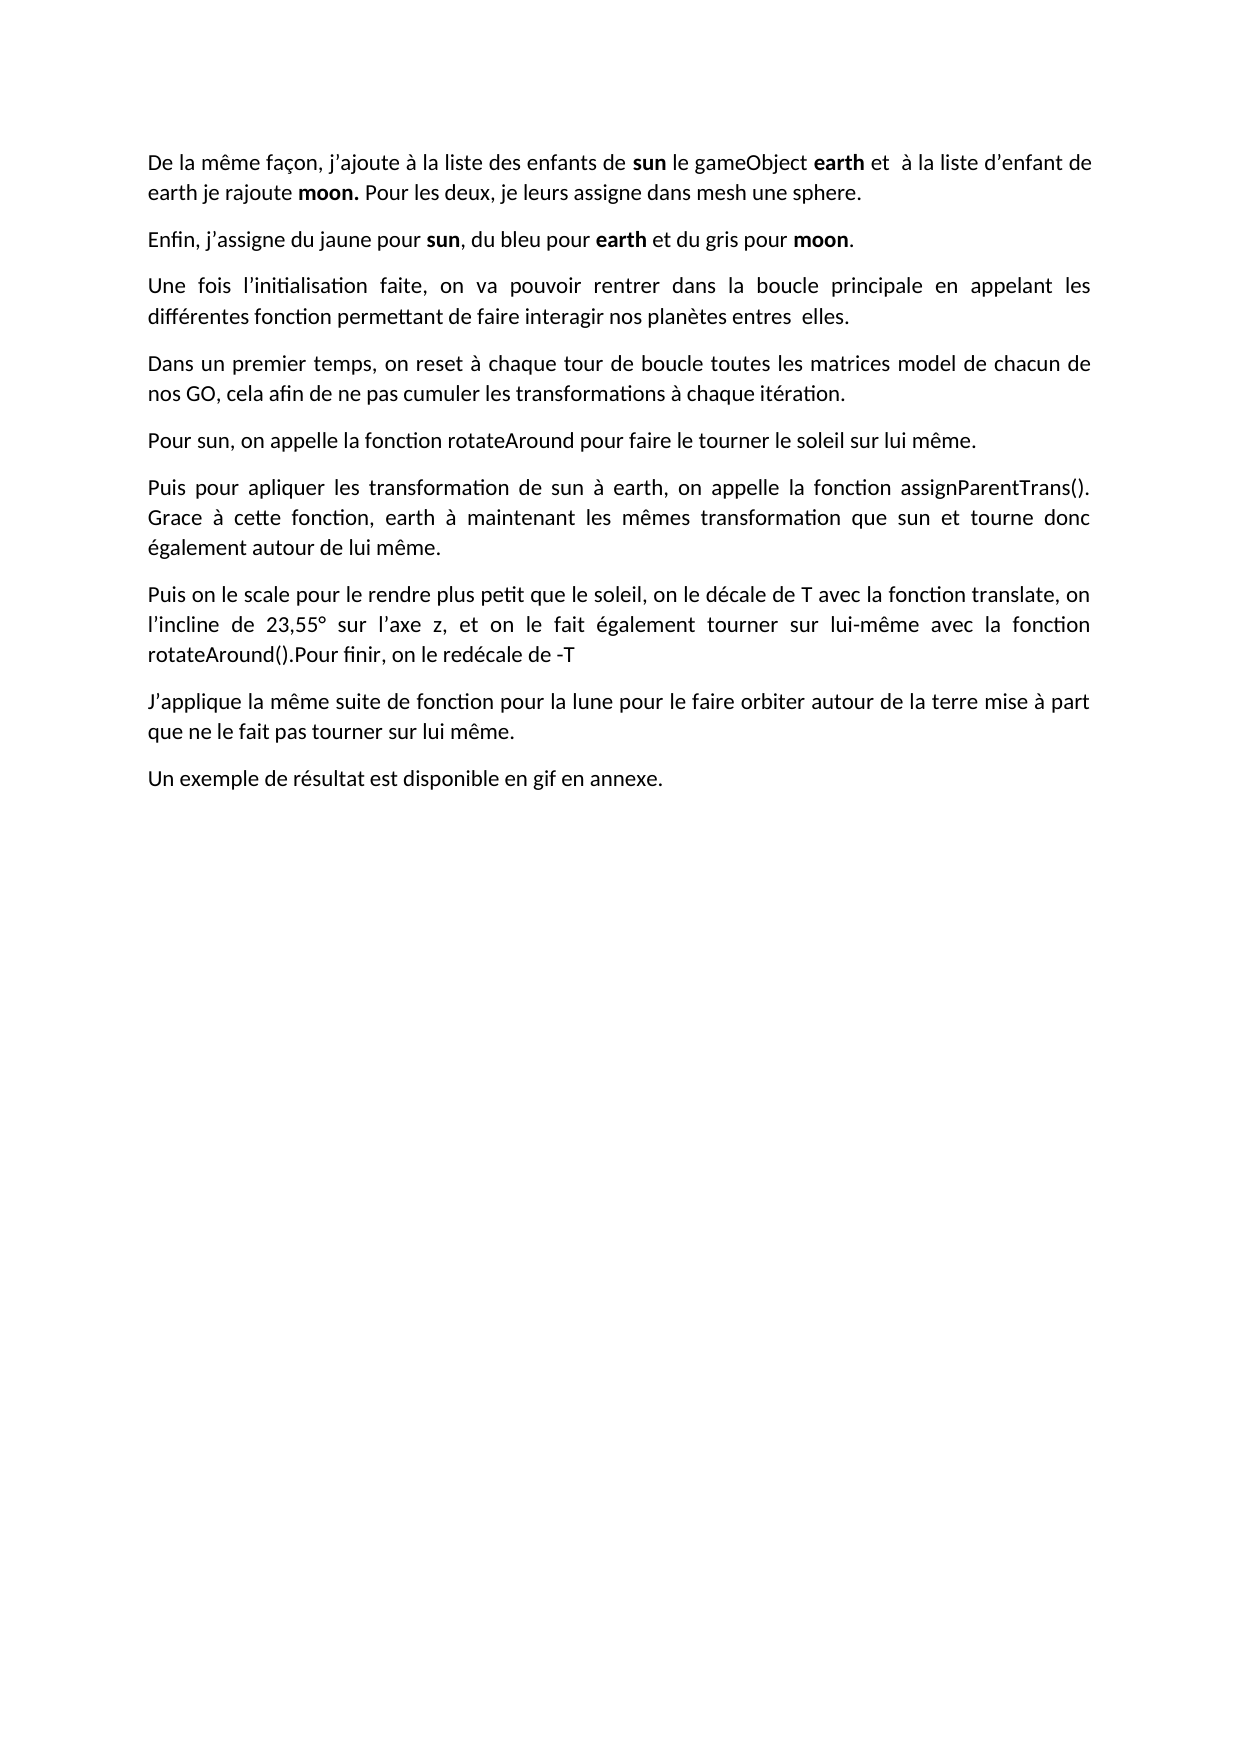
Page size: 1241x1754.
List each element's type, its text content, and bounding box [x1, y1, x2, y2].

text J’applique la même suite de fonction pour la lune pour le faire orbiter autour de la terre mise à part que ne le fait pas tourner sur lui même. [148, 687, 1093, 745]
text Un exemple de résultat est disponible en gif en annexe. [148, 764, 1093, 792]
text Puis pour apliquer les transformation de sun à earth, on appelle la fonction assignParentTrans(). Grace à cette fonction, earth à maintenant les mêmes transformation que sun et tourne donc également autour de lui même. [148, 473, 1093, 561]
text Une fois l’initialisation faite, on va pouvoir rentrer dans la boucle principale en appelant les différentes fonction permettant de faire interagir nos planètes entres elles. [148, 272, 1093, 330]
text Puis on le scale pour le rendre plus petit que le soleil, on le décale de T avec la fonction translate, on l’incline de 23,55° sur l’axe z, et on le fait également tourner sur lui-même avec la fonction rotateAround().Pour finir, on le redécale de -T [148, 580, 1093, 668]
text Pour sun, on appelle la fonction rotateAround pour faire le tourner le soleil sur lui même. [148, 426, 1093, 454]
text Dans un premier temps, on reset à chaque tour de boucle toutes les matrices model de chacun de nos GO, cela afin de ne pas cumuler les transformations à chaque itération. [148, 349, 1093, 407]
text Enfin, j’assigne du jaune pour sun, du bleu pour earth et du gris pour moon. [148, 225, 1093, 253]
text De la même façon, j’ajoute à la liste des enfants de sun le gameObject earth et à la liste d’enfant de earth je rajoute moon. Pour les deux, je leurs assigne dans mesh une sphere. [148, 148, 1093, 206]
